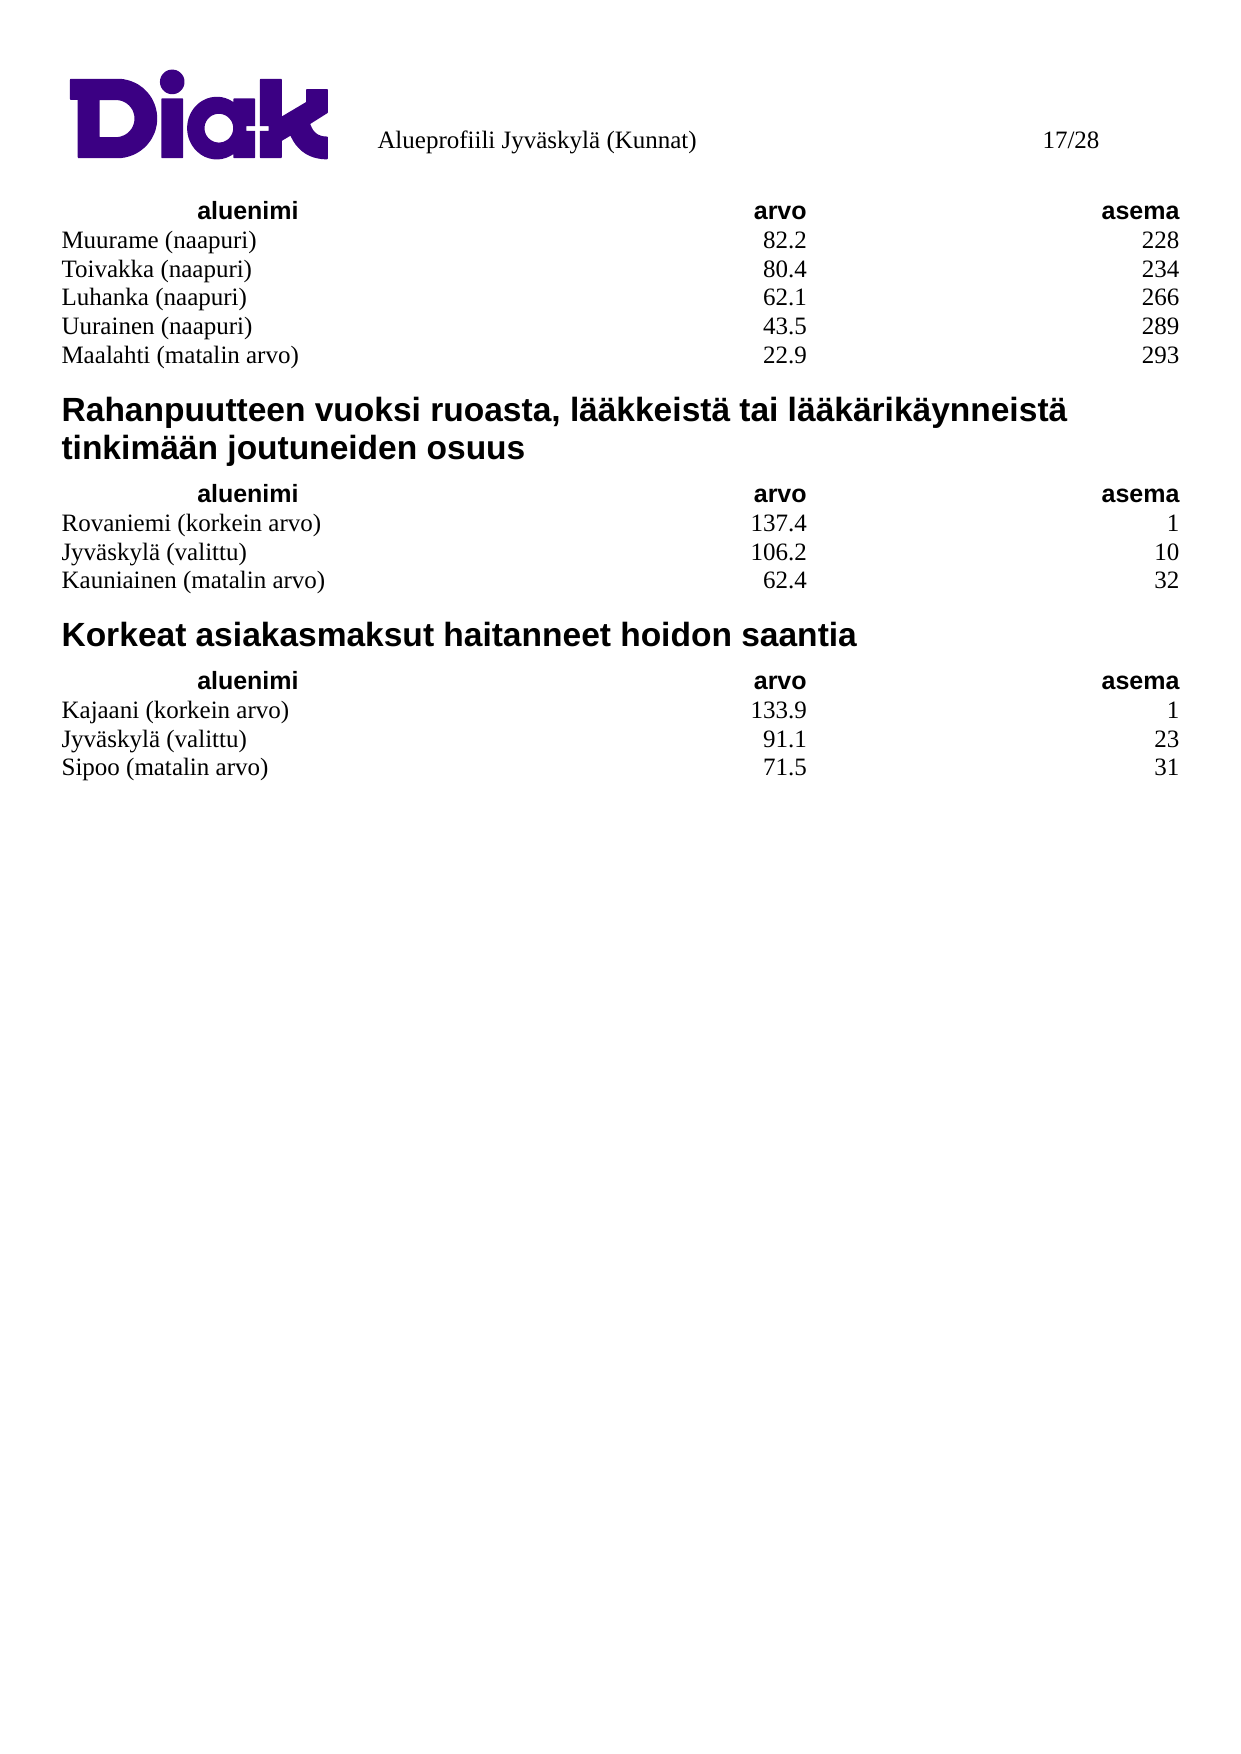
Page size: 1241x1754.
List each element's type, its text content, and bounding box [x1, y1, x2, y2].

table_cell 234 [806, 254, 1179, 282]
table_cell 43.5 [434, 311, 806, 340]
table_cell 23 [806, 724, 1179, 752]
table_cell 62.1 [434, 283, 806, 311]
table_cell 133.9 [434, 695, 806, 724]
table_cell 80.4 [434, 254, 806, 282]
table_cell Kajaani (korkein arvo) [61, 695, 434, 724]
table_cell 91.1 [434, 724, 806, 752]
table_cell 10 [806, 537, 1179, 566]
table_cell 32 [806, 566, 1179, 594]
table_cell Kauniainen (matalin arvo) [61, 566, 434, 594]
table_cell 22.9 [434, 340, 806, 369]
table_header aluenimi [61, 666, 434, 695]
table_header asema [806, 196, 1179, 225]
table_cell Jyväskylä (valittu) [61, 724, 434, 752]
table_cell 71.5 [434, 753, 806, 781]
subtitle Rahanpuutteen vuoksi ruoasta, lääkkeistä tai lääkärikäynneistä tinkimään joutuneiden osuus [61, 389, 1179, 467]
table_cell 106.2 [434, 537, 806, 566]
table_cell Luhanka (naapuri) [61, 283, 434, 311]
table_cell Toivakka (naapuri) [61, 254, 434, 282]
table_header arvo [434, 196, 806, 225]
table_cell 228 [806, 225, 1179, 254]
table_cell 62.4 [434, 566, 806, 594]
table_cell 82.2 [434, 225, 806, 254]
table_cell 266 [806, 283, 1179, 311]
table_cell Maalahti (matalin arvo) [61, 340, 434, 369]
table_header asema [806, 666, 1179, 695]
table_cell 31 [806, 753, 1179, 781]
table_cell Muurame (naapuri) [61, 225, 434, 254]
table_cell 137.4 [434, 508, 806, 537]
table_cell Uurainen (naapuri) [61, 311, 434, 340]
subtitle Korkeat asiakasmaksut haitanneet hoidon saantia [61, 615, 1179, 654]
table_header asema [806, 479, 1179, 508]
table_cell Rovaniemi (korkein arvo) [61, 508, 434, 537]
table_cell 293 [806, 340, 1179, 369]
table_header arvo [434, 479, 806, 508]
table_cell 1 [806, 695, 1179, 724]
table_cell Sipoo (matalin arvo) [61, 753, 434, 781]
table_cell 289 [806, 311, 1179, 340]
table_header aluenimi [61, 196, 434, 225]
table_header aluenimi [61, 479, 434, 508]
table_cell 1 [806, 508, 1179, 537]
table_cell Jyväskylä (valittu) [61, 537, 434, 566]
table_header arvo [434, 666, 806, 695]
